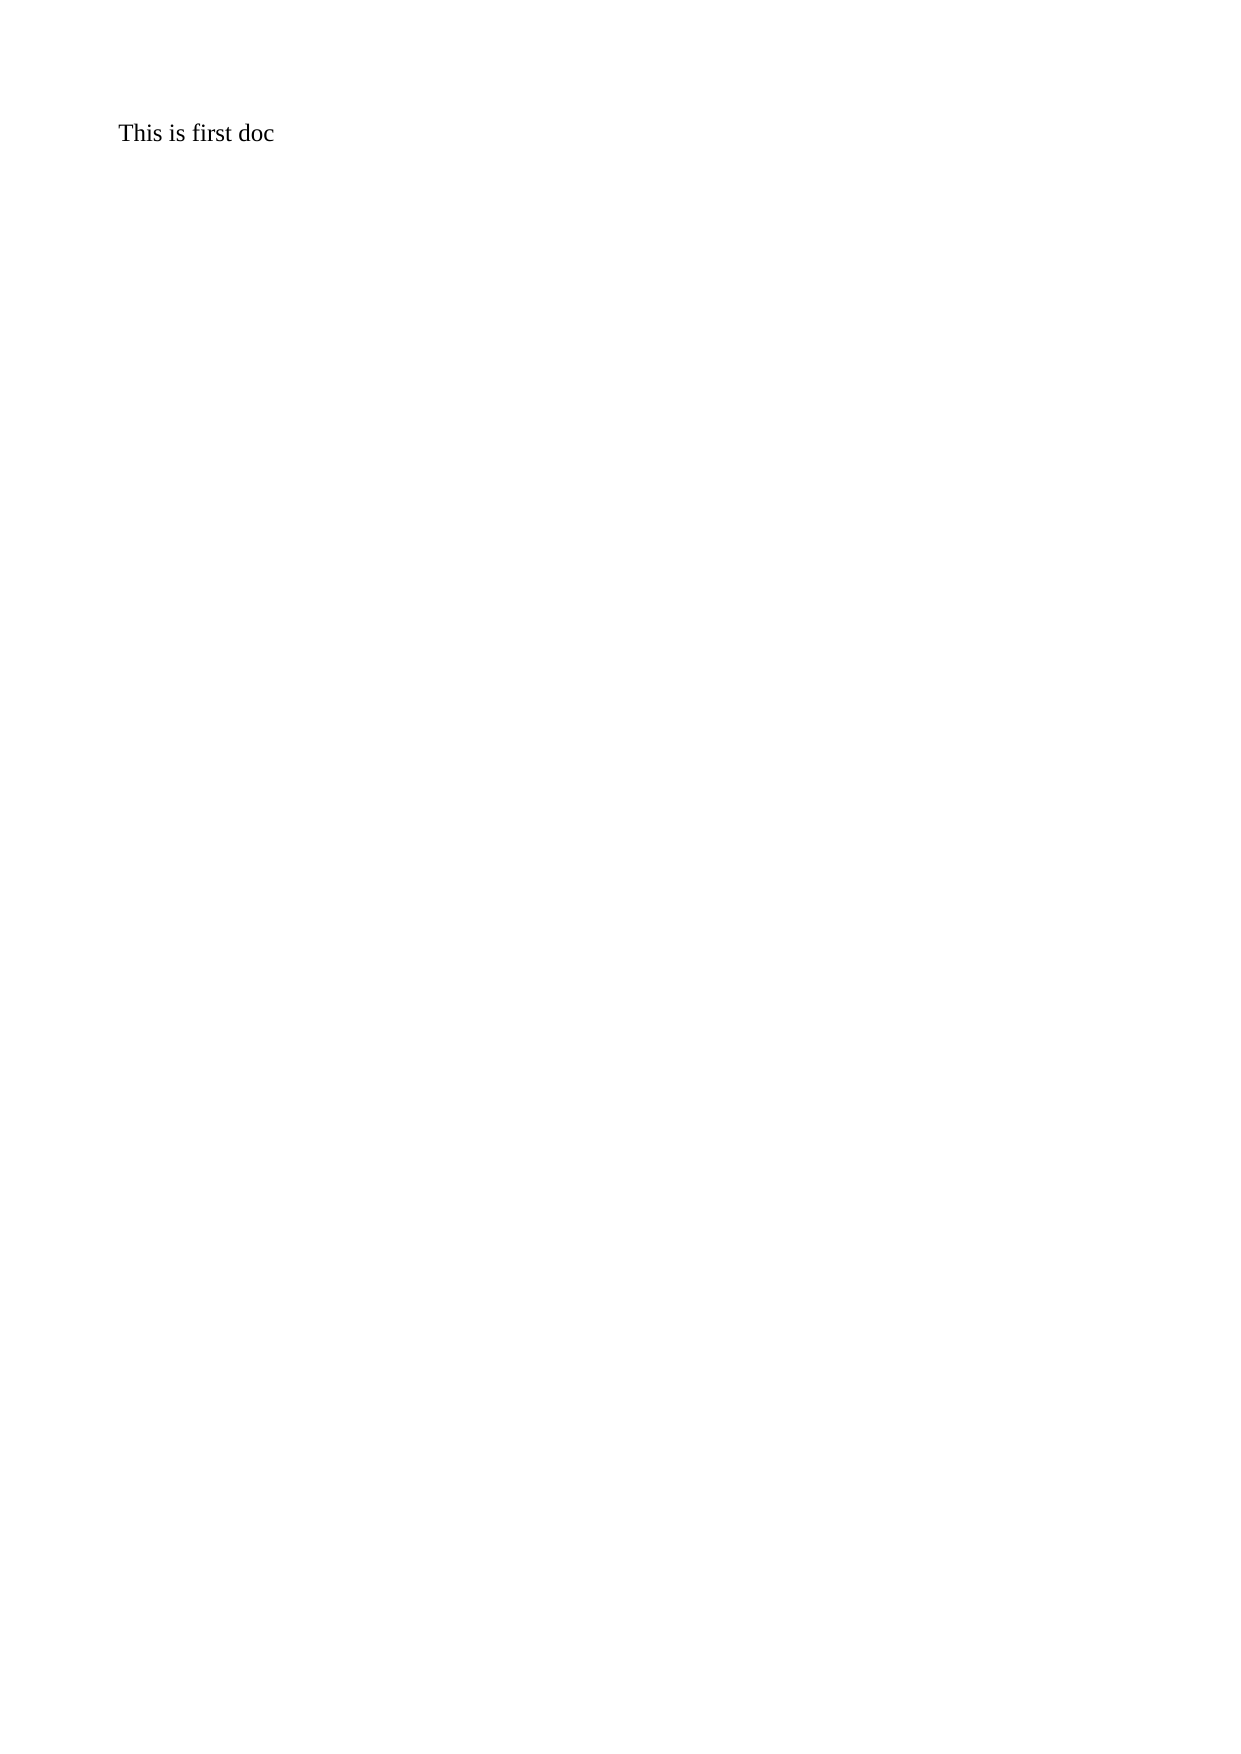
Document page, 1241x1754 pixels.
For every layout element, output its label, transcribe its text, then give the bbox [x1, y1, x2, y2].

text This is first doc [118, 118, 1122, 147]
